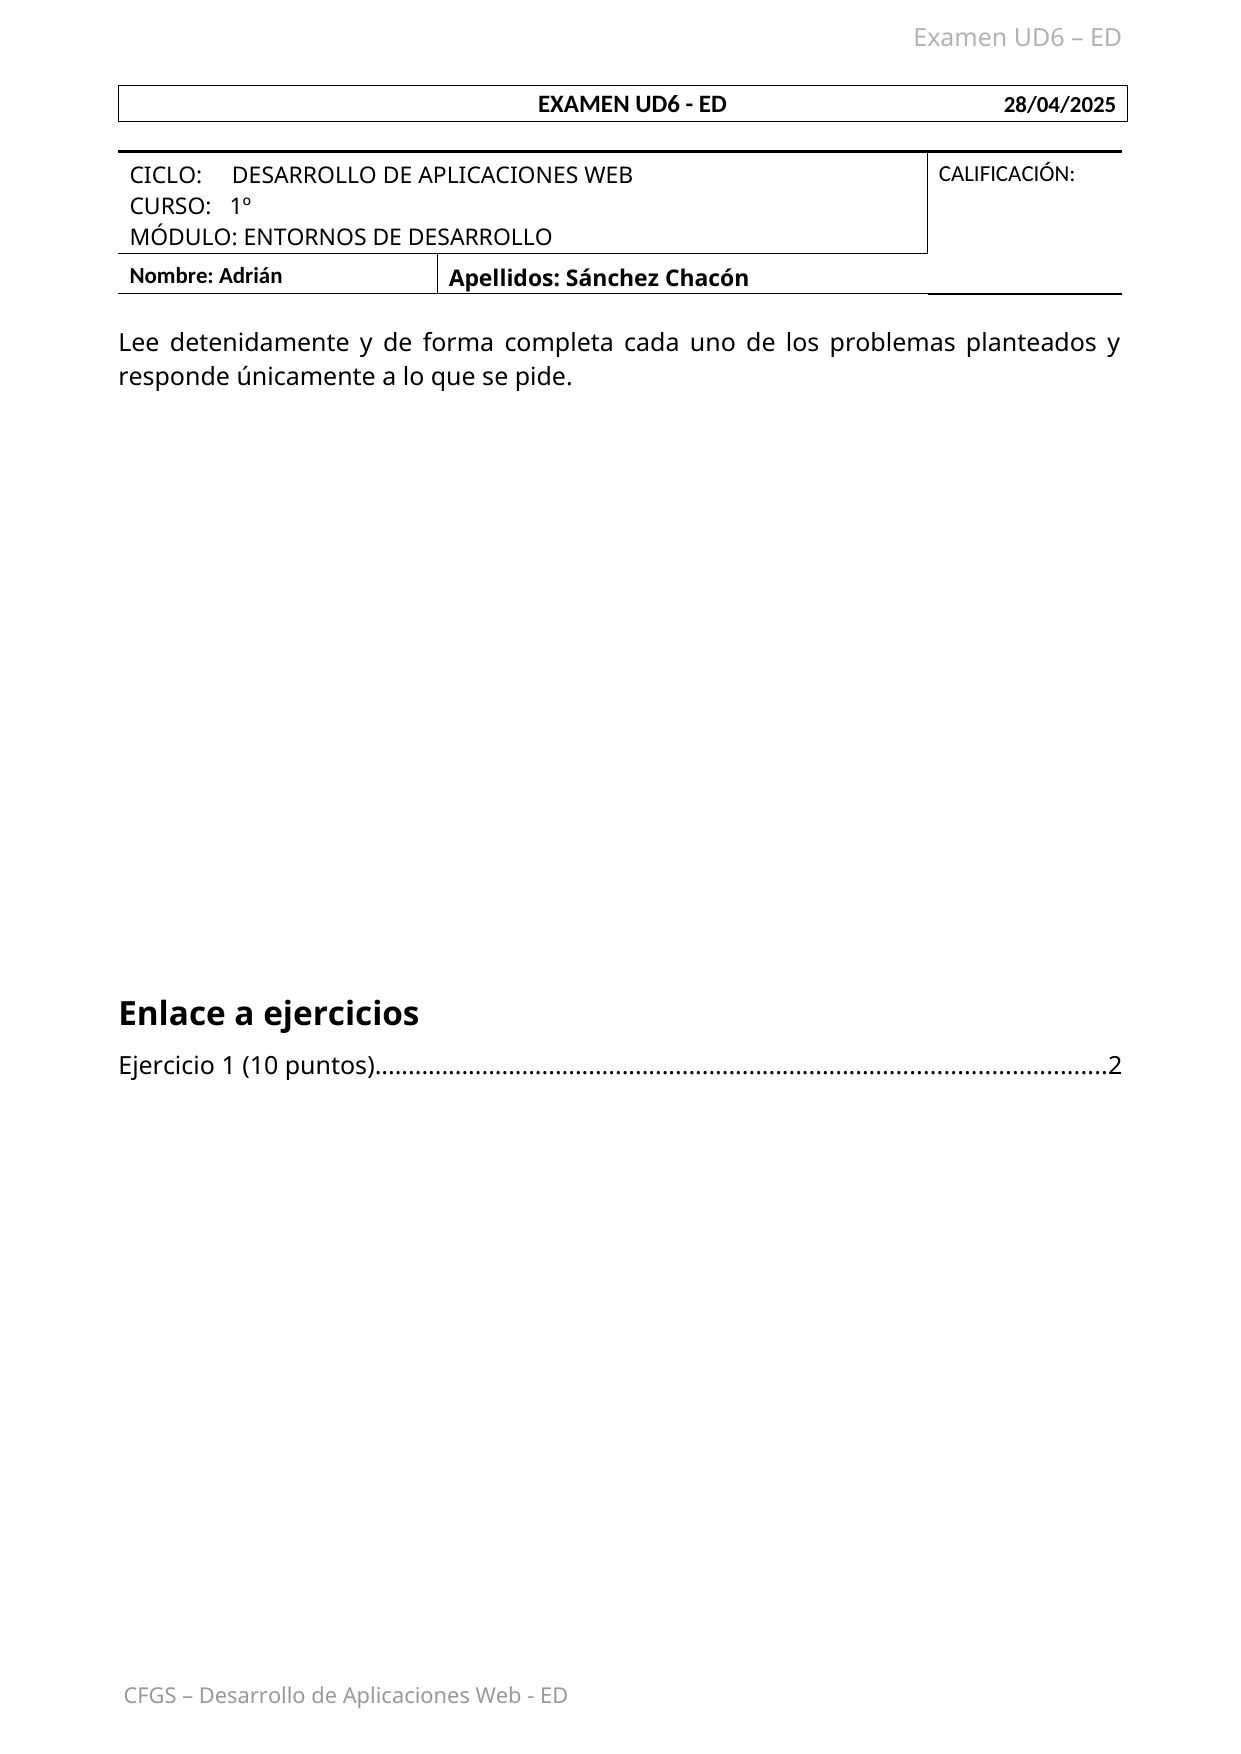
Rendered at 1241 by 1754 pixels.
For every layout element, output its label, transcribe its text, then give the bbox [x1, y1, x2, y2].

table_cell Nombre: Adrián [118, 254, 437, 293]
subtitle Enlace a ejercicios [118, 990, 1122, 1035]
text Ejercicio 1 (10 puntos) 2 [118, 1048, 1122, 1082]
text Lee detenidamente y de forma completa cada uno de los problemas planteados y responde únicamente a lo que se pide. [118, 325, 1122, 393]
table_header EXAMEN UD6 - ED 28/04/2025 [119, 86, 1127, 121]
table_header CALIFICACIÓN: [928, 153, 1122, 293]
table_header CICLO: DESARROLLO DE APLICACIONES WEB CURSO: 1º MÓDULO: ENTORNOS DE DESARROLLO [118, 153, 927, 253]
table_cell Apellidos: Sánchez Chacón [438, 254, 927, 293]
